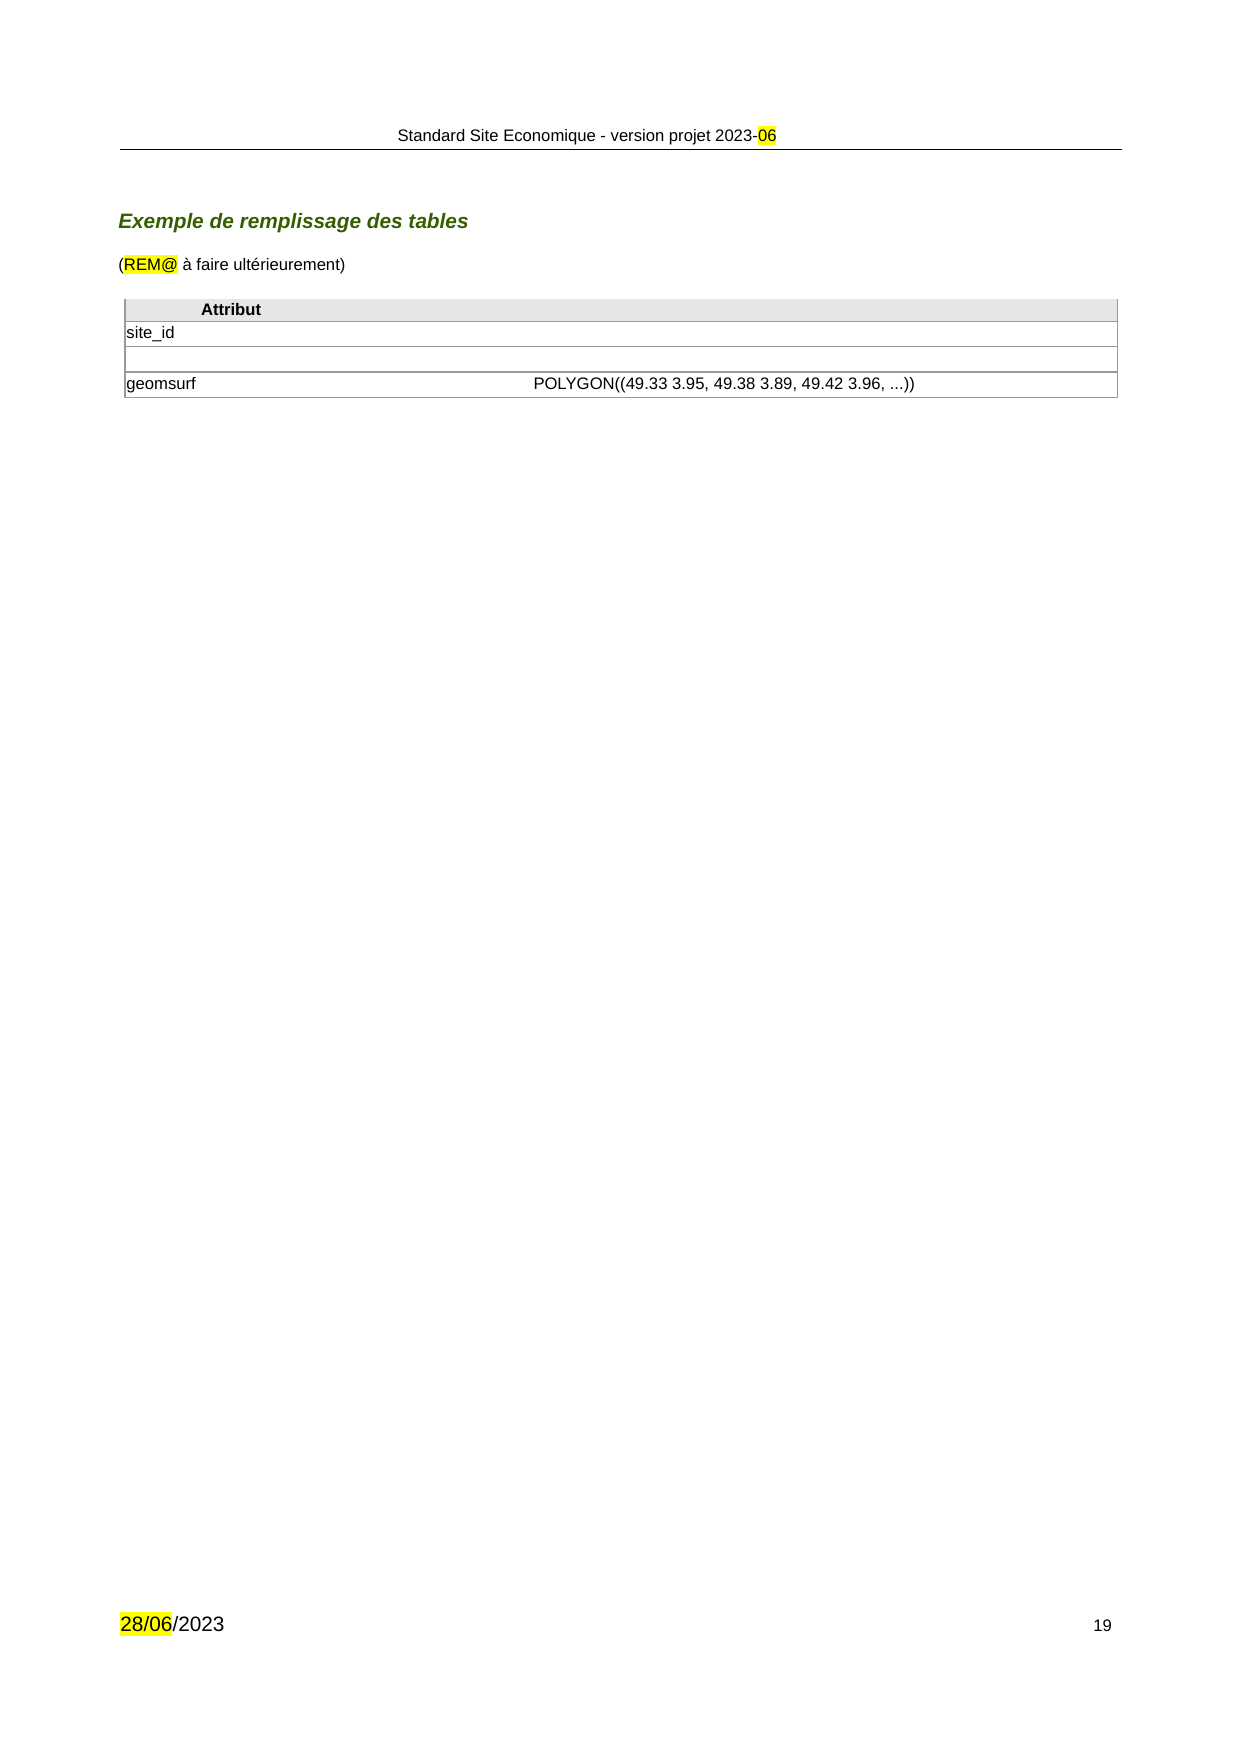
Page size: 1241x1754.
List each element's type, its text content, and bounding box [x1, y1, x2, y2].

table_cell [337, 347, 1117, 371]
table_cell site_id [126, 322, 337, 346]
subtitle Exemple de remplissage des tables [118, 209, 1122, 233]
table_cell geomsurf [126, 373, 337, 397]
table_cell [126, 347, 337, 371]
table_header [337, 299, 1117, 321]
table_header Attribut [126, 299, 337, 321]
table_cell [337, 322, 1117, 346]
table_cell POLYGON((49.33 3.95, 49.38 3.89, 49.42 3.96, ...)) [337, 373, 1117, 397]
text (REM@ à faire ultérieurement) [118, 255, 1116, 274]
